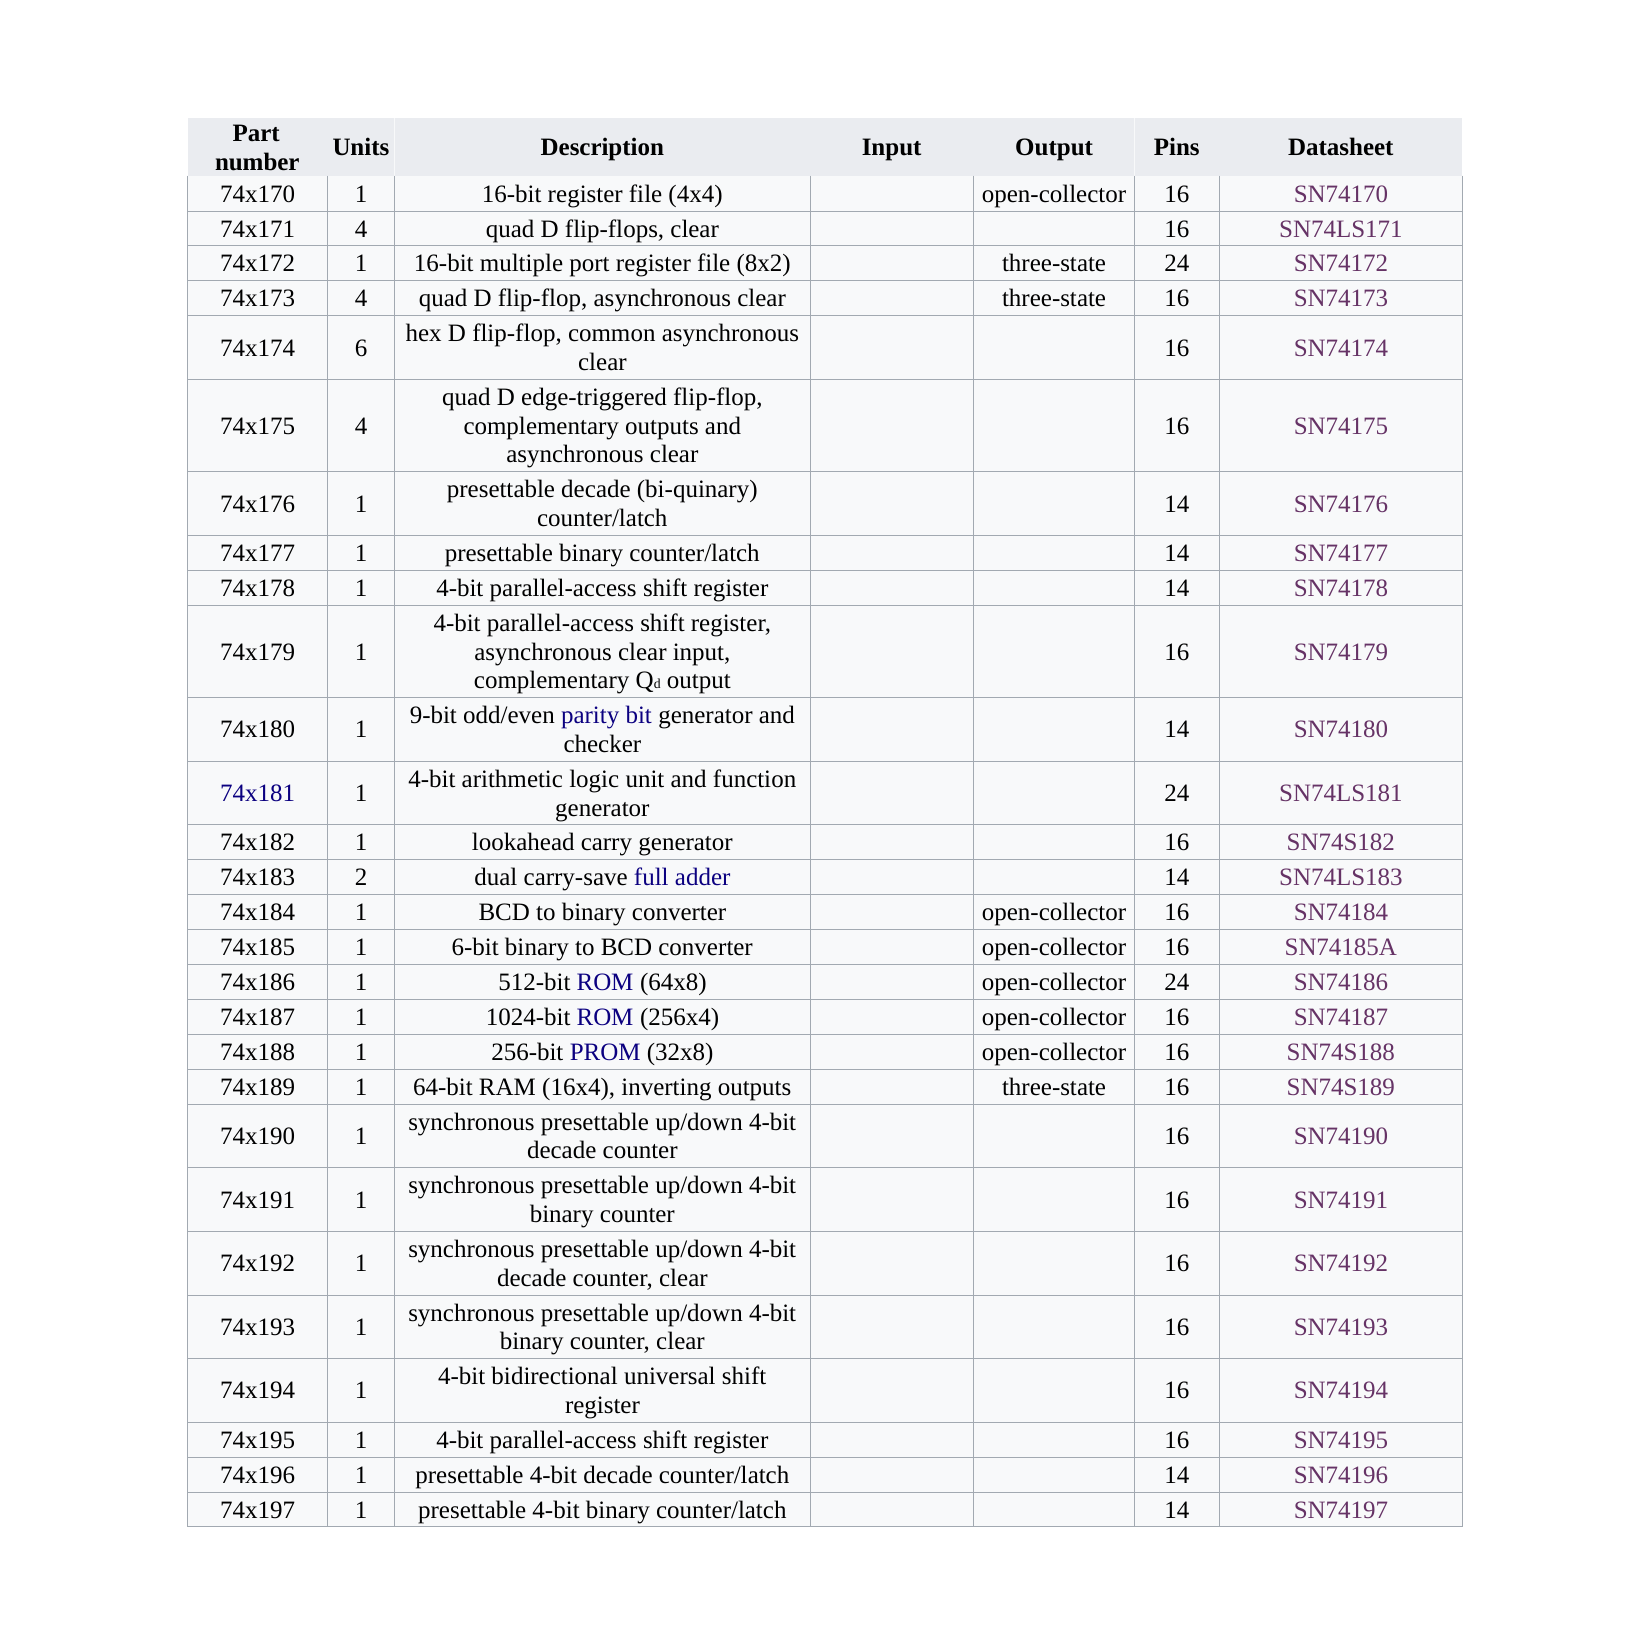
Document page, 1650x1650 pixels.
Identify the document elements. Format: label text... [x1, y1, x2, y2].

table_cell 24 [1135, 762, 1219, 824]
table_cell 74x176 [188, 472, 327, 535]
table_cell SN74193 [1220, 1296, 1462, 1358]
table_cell [811, 1070, 973, 1103]
table_cell [974, 1105, 1134, 1167]
table_cell 16 [1135, 1359, 1219, 1422]
table_cell [811, 380, 973, 471]
table_cell 64-bit RAM (16x4), inverting outputs [395, 1070, 810, 1103]
table_cell SN74172 [1220, 246, 1462, 280]
table_cell 512-bit ROM (64x8) [395, 965, 810, 999]
table_cell 14 [1135, 698, 1219, 761]
table_cell 16 [1135, 1035, 1219, 1069]
table_header Pins [1135, 118, 1219, 176]
table_cell 1 [328, 1168, 394, 1231]
table_cell SN74S189 [1220, 1070, 1462, 1103]
table_cell 16 [1135, 1168, 1219, 1231]
table_cell [811, 176, 973, 211]
table_cell [974, 1493, 1134, 1526]
table_cell [974, 472, 1134, 535]
table_cell open-collector [974, 1035, 1134, 1069]
table_cell 14 [1135, 536, 1219, 570]
table_cell [811, 212, 973, 245]
table_cell 1 [328, 1232, 394, 1294]
table_cell quad D flip-flop, asynchronous clear [395, 281, 810, 315]
table_cell [974, 316, 1134, 379]
table_cell 2 [328, 860, 394, 894]
table_cell [974, 825, 1134, 859]
table_cell [974, 1359, 1134, 1422]
table_cell 1024-bit ROM (256x4) [395, 1000, 810, 1034]
table_cell 74x188 [188, 1035, 327, 1069]
table_cell 74x173 [188, 281, 327, 315]
table_cell 74x185 [188, 930, 327, 964]
table_cell SN74178 [1220, 571, 1462, 605]
table_cell 1 [328, 472, 394, 535]
table_cell 74x178 [188, 571, 327, 605]
table_cell [811, 606, 973, 697]
table_cell 16 [1135, 281, 1219, 315]
table_cell synchronous presettable up/down 4-bit decade counter [395, 1105, 810, 1167]
table_cell [974, 860, 1134, 894]
table_cell SN74186 [1220, 965, 1462, 999]
table_cell SN74S188 [1220, 1035, 1462, 1069]
table_cell 74x197 [188, 1493, 327, 1526]
table_cell 16 [1135, 380, 1219, 471]
table_cell 4 [328, 212, 394, 245]
table_cell [811, 1359, 973, 1422]
table_cell 16 [1135, 212, 1219, 245]
table_cell 74x187 [188, 1000, 327, 1034]
table_cell 4-bit bidirectional universal shift register [395, 1359, 810, 1422]
table_cell 1 [328, 1070, 394, 1103]
table_cell 74x193 [188, 1296, 327, 1358]
table_cell 74x182 [188, 825, 327, 859]
table_cell open-collector [974, 930, 1134, 964]
table_cell 16 [1135, 606, 1219, 697]
table_cell 6 [328, 316, 394, 379]
table_cell SN74180 [1220, 698, 1462, 761]
table_cell 1 [328, 246, 394, 280]
table_cell 74x172 [188, 246, 327, 280]
table_cell SN74192 [1220, 1232, 1462, 1294]
table_cell 74x186 [188, 965, 327, 999]
table_cell 24 [1135, 246, 1219, 280]
table_cell 1 [328, 1105, 394, 1167]
table_cell 16 [1135, 1000, 1219, 1034]
table_cell 1 [328, 1493, 394, 1526]
table_cell 16-bit register file (4x4) [395, 176, 810, 211]
table_cell [811, 762, 973, 824]
table_cell 6-bit binary to BCD converter [395, 930, 810, 964]
table_cell [974, 1232, 1134, 1294]
table_cell open-collector [974, 965, 1134, 999]
table_cell SN74197 [1220, 1493, 1462, 1526]
table_cell SN74LS183 [1220, 860, 1462, 894]
table_cell 74x181 [188, 762, 327, 824]
table_cell 14 [1135, 1493, 1219, 1526]
table_cell [974, 698, 1134, 761]
table_cell [811, 281, 973, 315]
table_cell 1 [328, 536, 394, 570]
table_cell presettable 4-bit decade counter/latch [395, 1458, 810, 1492]
table_cell 1 [328, 1035, 394, 1069]
table_cell hex D flip-flop, common asynchronous clear [395, 316, 810, 379]
table_cell [811, 860, 973, 894]
table_cell 16 [1135, 825, 1219, 859]
table_cell 16 [1135, 895, 1219, 929]
table_cell SN74177 [1220, 536, 1462, 570]
table_cell [811, 571, 973, 605]
table_cell [974, 1168, 1134, 1231]
table_cell presettable binary counter/latch [395, 536, 810, 570]
table_cell [811, 1458, 973, 1492]
table_cell 74x194 [188, 1359, 327, 1422]
table_cell three-state [974, 246, 1134, 280]
table_cell SN74184 [1220, 895, 1462, 929]
table_cell synchronous presettable up/down 4-bit binary counter, clear [395, 1296, 810, 1358]
table_cell [811, 1423, 973, 1457]
table_cell SN74190 [1220, 1105, 1462, 1167]
table_cell SN74173 [1220, 281, 1462, 315]
table_cell 1 [328, 1000, 394, 1034]
table_cell 74x177 [188, 536, 327, 570]
table_cell 1 [328, 1458, 394, 1492]
table_cell SN74LS171 [1220, 212, 1462, 245]
table_cell 16 [1135, 1105, 1219, 1167]
table_cell 74x170 [188, 176, 327, 211]
table_cell SN74170 [1220, 176, 1462, 211]
table_cell dual carry-save full adder [395, 860, 810, 894]
table_header Description [395, 118, 810, 176]
table_header Part number [188, 118, 327, 176]
table_cell 1 [328, 930, 394, 964]
table_cell [811, 895, 973, 929]
table_cell 4-bit parallel-access shift register [395, 1423, 810, 1457]
table_cell 74x183 [188, 860, 327, 894]
table_cell 9-bit odd/even parity bit generator and checker [395, 698, 810, 761]
table_header Datasheet [1219, 118, 1462, 176]
table_cell [811, 246, 973, 280]
table_cell 74x191 [188, 1168, 327, 1231]
table_cell 1 [328, 606, 394, 697]
table_cell SN74175 [1220, 380, 1462, 471]
table_cell 74x192 [188, 1232, 327, 1294]
table_cell 74x174 [188, 316, 327, 379]
table_cell [811, 1035, 973, 1069]
table_cell presettable decade (bi-quinary) counter/latch [395, 472, 810, 535]
table_cell SN74195 [1220, 1423, 1462, 1457]
table_cell three-state [974, 1070, 1134, 1103]
table_cell 74x180 [188, 698, 327, 761]
table_cell synchronous presettable up/down 4-bit decade counter, clear [395, 1232, 810, 1294]
table_cell 14 [1135, 472, 1219, 535]
table_cell SN74S182 [1220, 825, 1462, 859]
table_cell SN74174 [1220, 316, 1462, 379]
table_cell 74x184 [188, 895, 327, 929]
table_cell SN74194 [1220, 1359, 1462, 1422]
table_cell three-state [974, 281, 1134, 315]
table_cell 16-bit multiple port register file (8x2) [395, 246, 810, 280]
table_cell [974, 380, 1134, 471]
table_cell 16 [1135, 316, 1219, 379]
table_cell SN74LS181 [1220, 762, 1462, 824]
table_cell 14 [1135, 860, 1219, 894]
table_cell 1 [328, 1423, 394, 1457]
table_cell 1 [328, 698, 394, 761]
table_cell 74x196 [188, 1458, 327, 1492]
table_cell 1 [328, 762, 394, 824]
table_cell quad D flip-flops, clear [395, 212, 810, 245]
table_cell 1 [328, 571, 394, 605]
table_cell 16 [1135, 176, 1219, 211]
table_cell open-collector [974, 1000, 1134, 1034]
table_cell 74x189 [188, 1070, 327, 1103]
table_cell 1 [328, 1359, 394, 1422]
table_cell 74x190 [188, 1105, 327, 1167]
table_cell [811, 1168, 973, 1231]
table_cell 4-bit parallel-access shift register [395, 571, 810, 605]
table_cell open-collector [974, 895, 1134, 929]
table_cell [974, 536, 1134, 570]
table_cell 16 [1135, 1423, 1219, 1457]
table_cell SN74176 [1220, 472, 1462, 535]
table_cell 256-bit PROM (32x8) [395, 1035, 810, 1069]
table_cell 24 [1135, 965, 1219, 999]
table_cell SN74191 [1220, 1168, 1462, 1231]
table_cell SN74187 [1220, 1000, 1462, 1034]
table_cell SN74179 [1220, 606, 1462, 697]
table_cell 74x195 [188, 1423, 327, 1457]
table_cell SN74185A [1220, 930, 1462, 964]
table_cell 16 [1135, 1070, 1219, 1103]
table_cell 1 [328, 895, 394, 929]
table_cell 1 [328, 176, 394, 211]
table_cell [974, 1458, 1134, 1492]
table_cell 74x171 [188, 212, 327, 245]
table_cell 4-bit parallel-access shift register, asynchronous clear input, complementary Qd output [395, 606, 810, 697]
table_cell [811, 1105, 973, 1167]
table_cell [974, 1296, 1134, 1358]
table_cell [811, 1493, 973, 1526]
table_cell 16 [1135, 1296, 1219, 1358]
table_cell quad D edge-triggered flip-flop, complementary outputs and asynchronous clear [395, 380, 810, 471]
table_cell [811, 1232, 973, 1294]
table_cell 14 [1135, 1458, 1219, 1492]
table_cell 1 [328, 965, 394, 999]
table_cell [811, 698, 973, 761]
table_cell [974, 212, 1134, 245]
table_cell [974, 571, 1134, 605]
table_cell [811, 316, 973, 379]
table_cell [811, 536, 973, 570]
table_cell [811, 1000, 973, 1034]
table_header Input [810, 118, 973, 176]
table_cell 4 [328, 281, 394, 315]
table_cell [811, 1296, 973, 1358]
table_cell SN74196 [1220, 1458, 1462, 1492]
table_cell [974, 1423, 1134, 1457]
table_cell [811, 825, 973, 859]
table_cell 14 [1135, 571, 1219, 605]
table_cell synchronous presettable up/down 4-bit binary counter [395, 1168, 810, 1231]
table_cell presettable 4-bit binary counter/latch [395, 1493, 810, 1526]
table_cell 4-bit arithmetic logic unit and function generator [395, 762, 810, 824]
table_cell open-collector [974, 176, 1134, 211]
table_header Output [973, 118, 1134, 176]
table_cell lookahead carry generator [395, 825, 810, 859]
table_cell 74x179 [188, 606, 327, 697]
table_cell 16 [1135, 1232, 1219, 1294]
table_cell [811, 965, 973, 999]
table_header Units [327, 118, 394, 176]
table_cell [974, 762, 1134, 824]
table_cell 1 [328, 825, 394, 859]
table_cell 4 [328, 380, 394, 471]
table_cell 1 [328, 1296, 394, 1358]
table_cell 74x175 [188, 380, 327, 471]
table_cell 16 [1135, 930, 1219, 964]
table_cell [811, 472, 973, 535]
table_cell [974, 606, 1134, 697]
table_cell BCD to binary converter [395, 895, 810, 929]
table_cell [811, 930, 973, 964]
